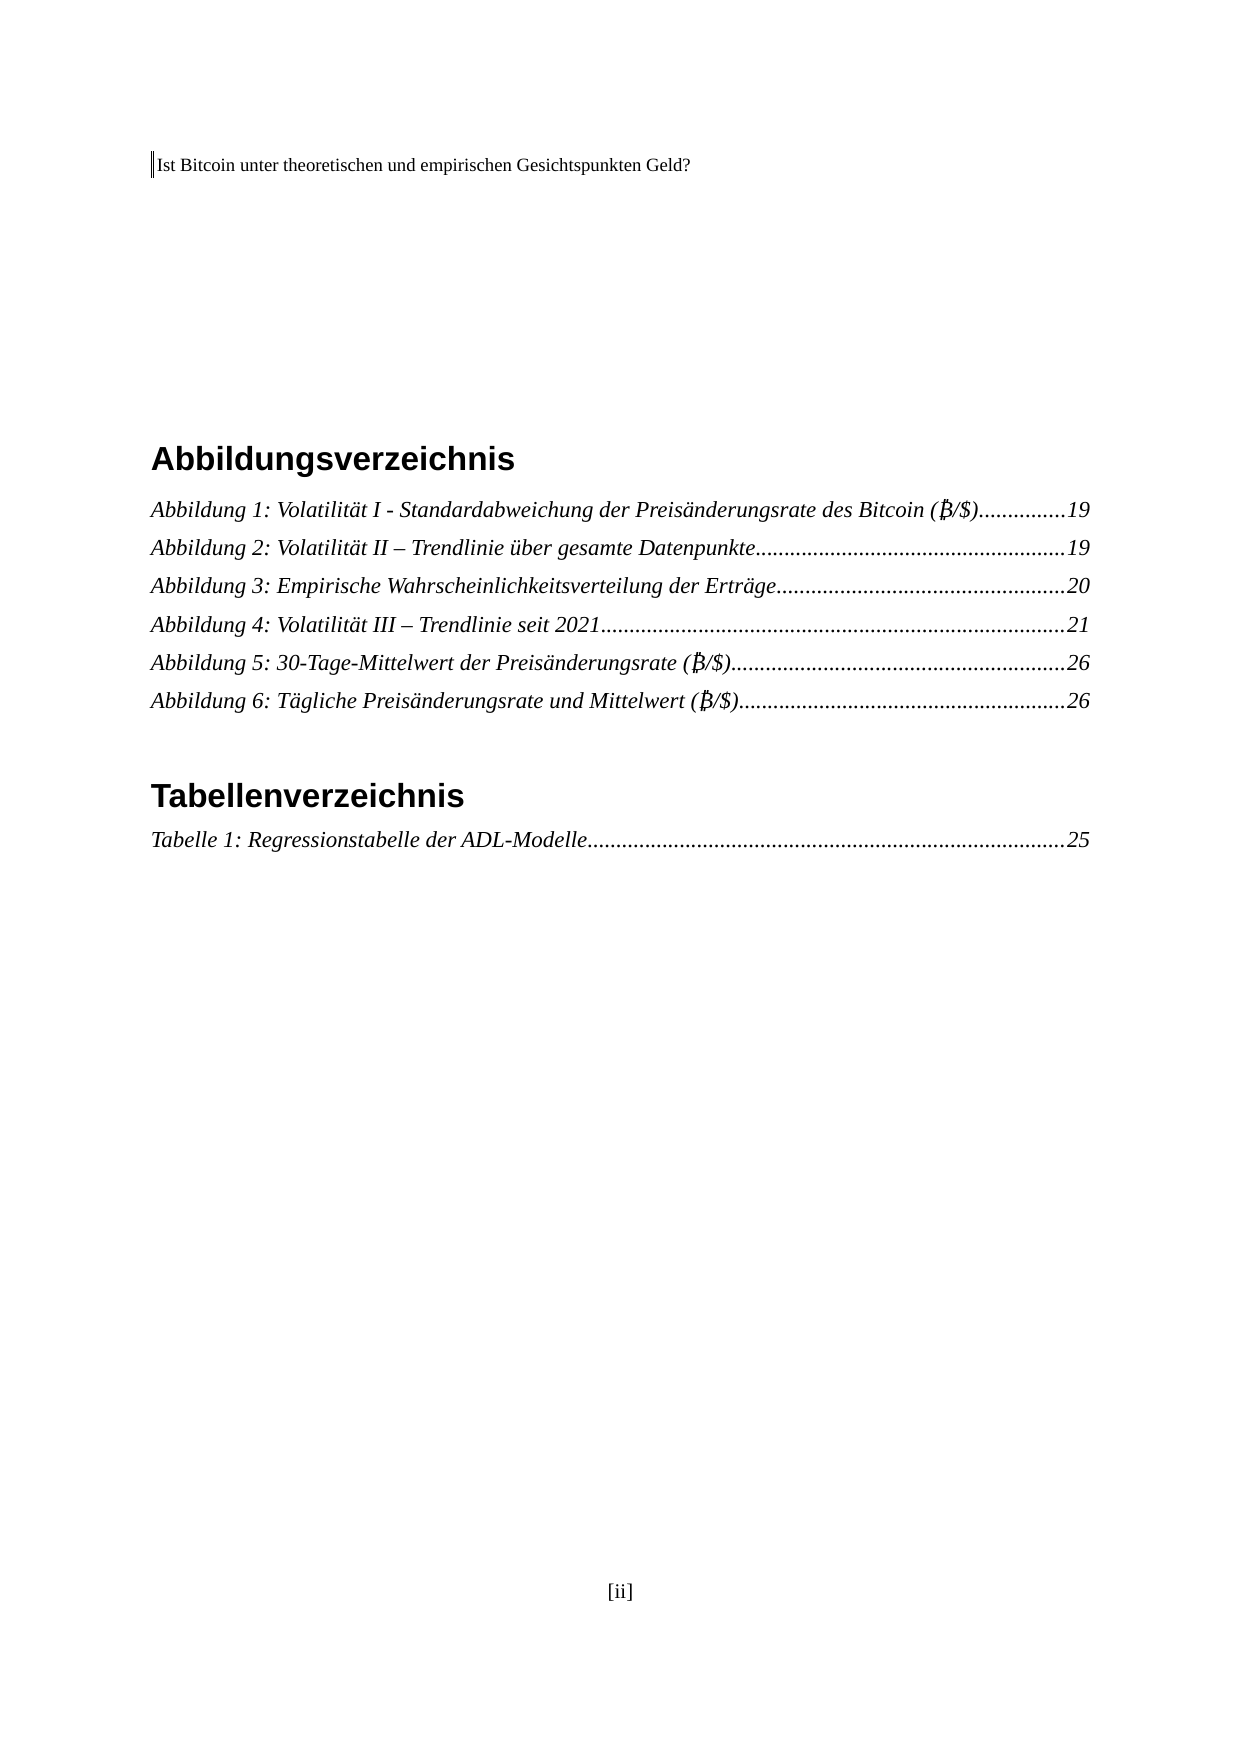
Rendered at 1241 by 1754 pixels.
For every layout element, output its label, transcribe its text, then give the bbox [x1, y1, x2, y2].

subtitle Abbildungsverzeichnis [151, 439, 1090, 478]
text Abbildung 1: Volatilität I - Standardabweichung der Preisänderungsrate des Bitcoin (₿/$) 19 [151, 496, 1090, 522]
text Abbildung 4: Volatilität III – Trendlinie seit 2021 21 [151, 611, 1090, 637]
text Abbildung 3: Empirische Wahrscheinlichkeitsverteilung der Erträge 20 [151, 573, 1090, 599]
text Abbildung 6: Tägliche Preisänderungsrate und Mittelwert (₿/$) 26 [151, 687, 1090, 714]
text Abbildung 2: Volatilität II – Trendlinie über gesamte Datenpunkte 19 [151, 534, 1090, 561]
text Tabelle 1: Regressionstabelle der ADL-Modelle 25 [151, 827, 1090, 853]
subtitle Tabellenverzeichnis [151, 776, 1090, 814]
text Abbildung 5: 30-Tage-Mittelwert der Preisänderungsrate (₿/$) 26 [151, 649, 1090, 675]
